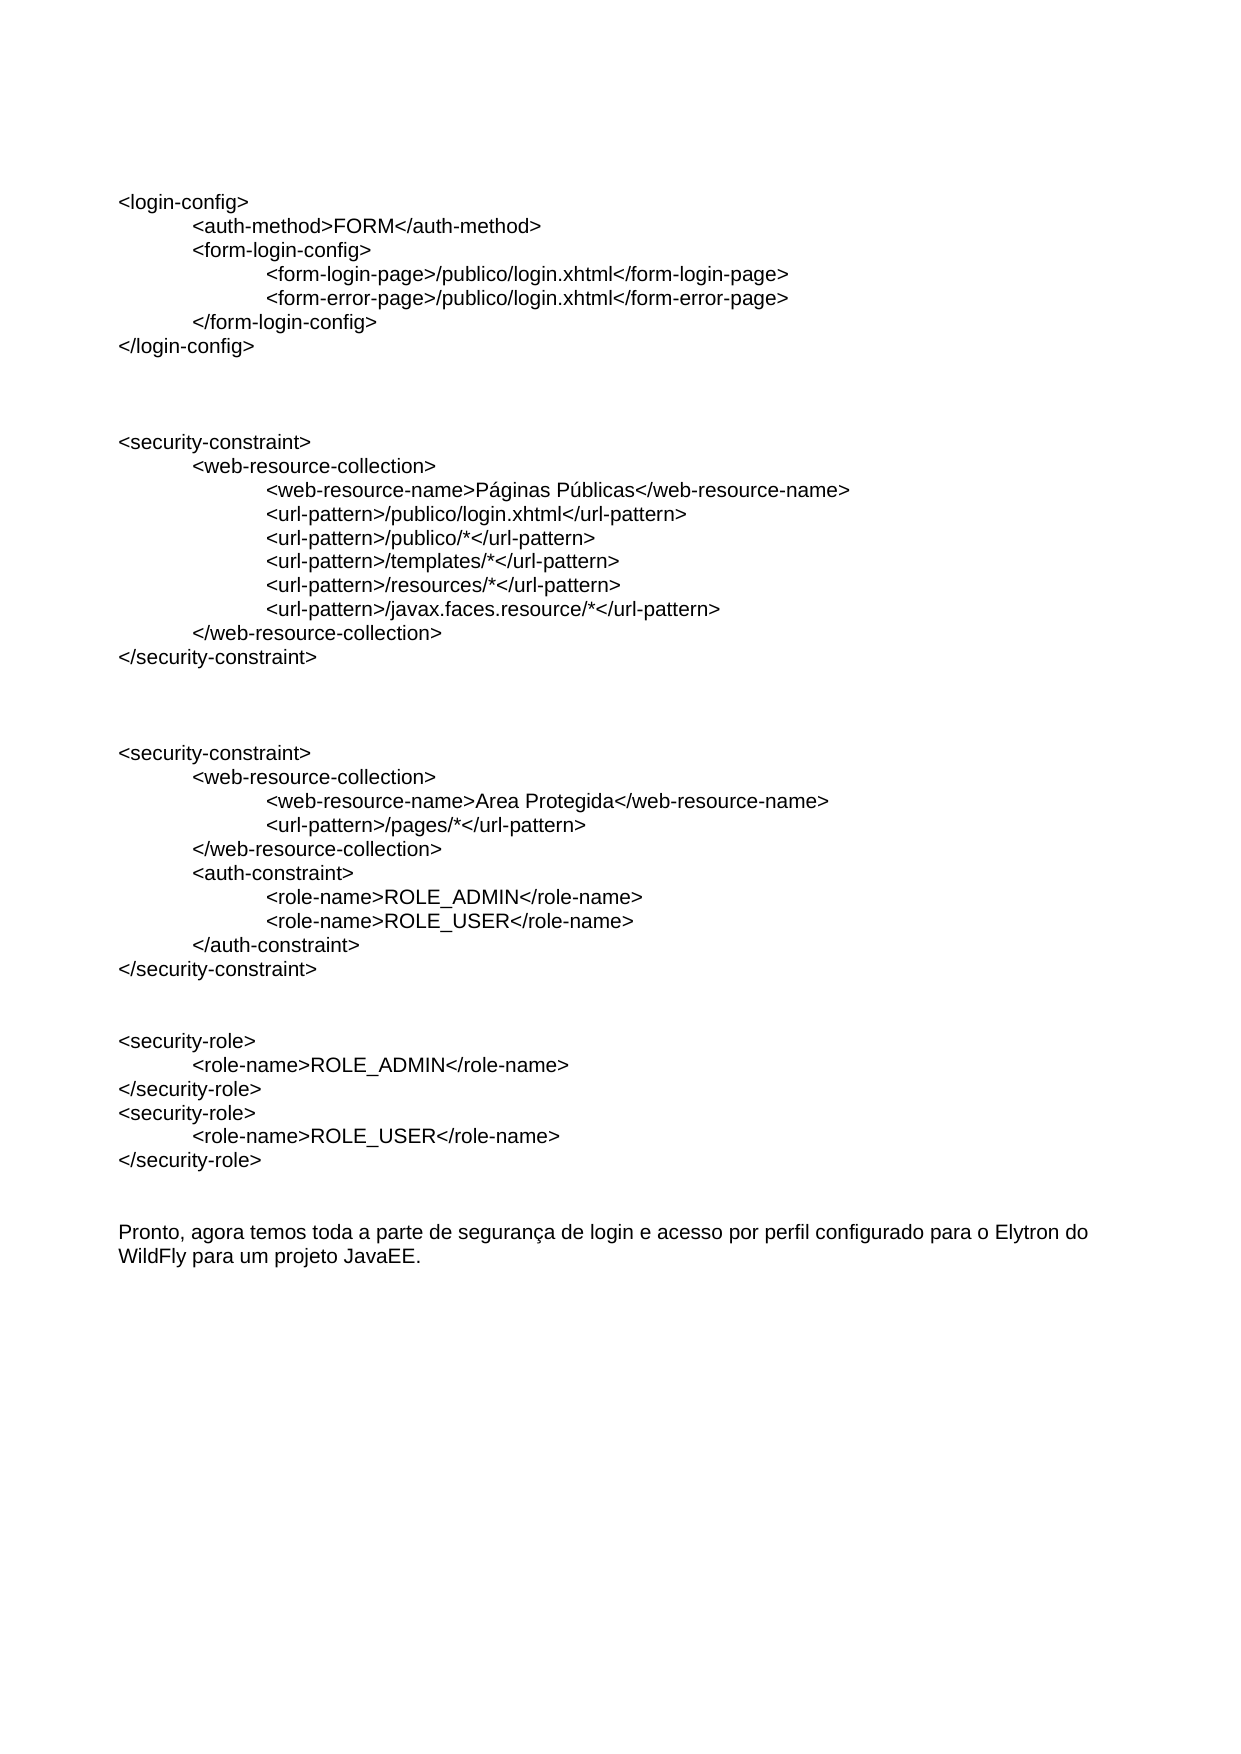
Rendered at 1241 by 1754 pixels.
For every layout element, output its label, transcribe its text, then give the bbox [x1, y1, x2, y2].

text <security-constraint> <web-resource-collection> <web-resource-name>Páginas Públicas</web-resource-name> <url-pattern>/publico/login.xhtml</url-pattern> <url-pattern>/publico/*</url-pattern> <url-pattern>/templates/*</url-pattern> <url-pattern>/resources/*</url-pattern> <url-pattern>/javax.faces.resource/*</url-pattern> </web-resource-collection> </security-constraint> [118, 406, 1122, 669]
text Pronto, agora temos toda a parte de segurança de login e acesso por perfil configurado para o Elytron do WildFly para um projeto JavaEE. [118, 1220, 1122, 1268]
text <security-constraint> <web-resource-collection> <web-resource-name>Area Protegida</web-resource-name> <url-pattern>/pages/*</url-pattern> </web-resource-collection> <auth-constraint> <role-name>ROLE_ADMIN</role-name> <role-name>ROLE_USER</role-name> </auth-constraint> </security-constraint> [118, 717, 1122, 981]
text <security-role> <role-name>ROLE_ADMIN</role-name> </security-role> <security-role> <role-name>ROLE_USER</role-name> </security-role> [118, 1028, 1122, 1172]
text <login-config> <auth-method>FORM</auth-method> <form-login-config> <form-login-page>/publico/login.xhtml</form-login-page> <form-error-page>/publico/login.xhtml</form-error-page> </form-login-config> </login-config> [118, 190, 1122, 358]
